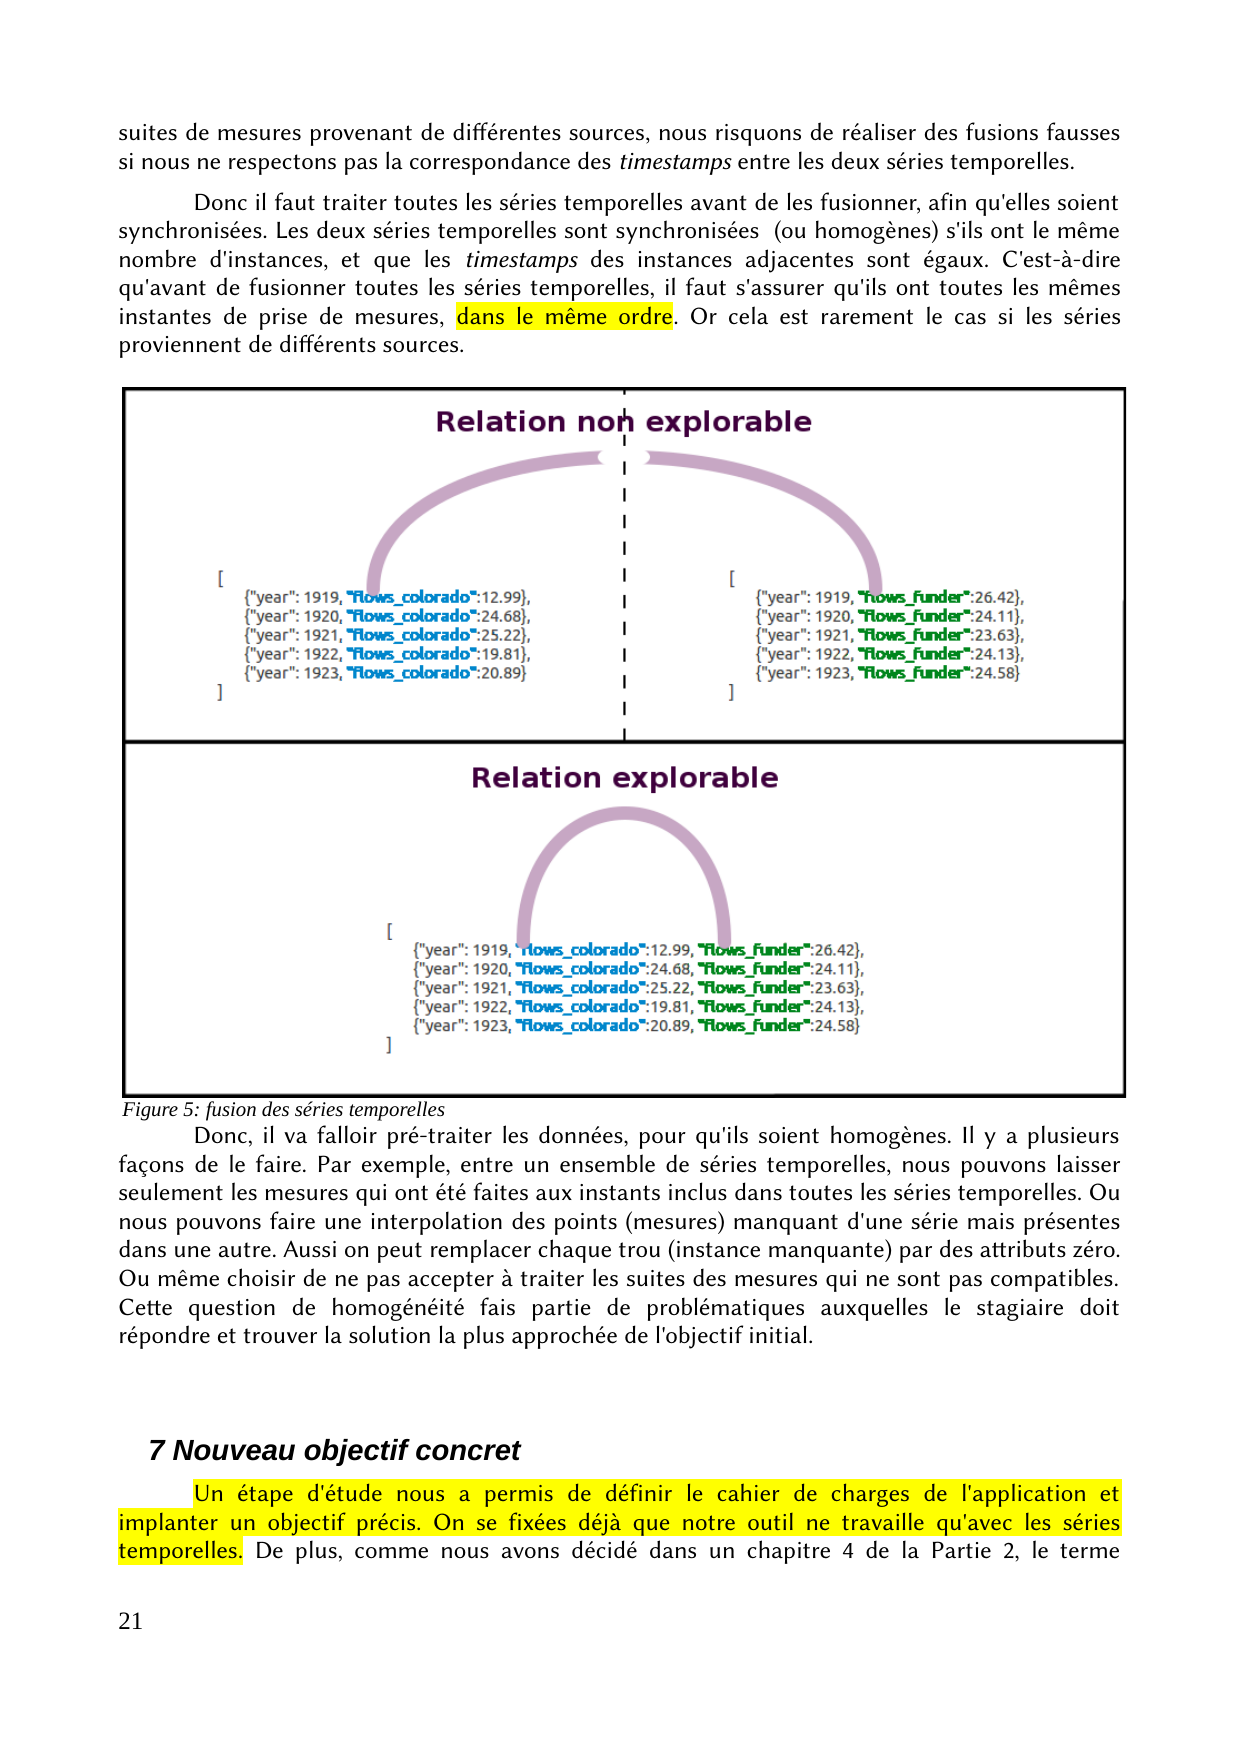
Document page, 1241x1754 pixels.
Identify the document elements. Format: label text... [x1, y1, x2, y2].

picture [122, 387, 1127, 1098]
text Donc, il va falloir pré-traiter les données, pour qu'ils soient homogènes. Il y a plusieurs façons de le faire. Par exemple, entre un ensemble de séries temporelles, nous pouvons laisser seulement les mesures qui ont été faites aux instants inclus dans toutes les séries temporelles. Ou nous pouvons faire une interpolation des points (mesures) manquant d'une série mais présentes dans une autre. Aussi on peut remplacer chaque trou (instance manquante) par des attributs zéro. Ou même choisir de ne pas accepter à traiter les suites des mesures qui ne sont pas compatibles. Cette question de homogénéité fais partie de problématiques auxquelles le stagiaire doit répondre et trouver la solution la plus approchée de l'objectif initial. [118, 371, 1126, 1349]
subtitle Nouveau objectif concret [118, 1433, 1122, 1467]
text suites de mesures provenant de différentes sources, nous risquons de réaliser des fusions fausses si nous ne respectons pas la correspondance des timestamps entre les deux séries temporelles. [118, 118, 1122, 175]
text Un étape d'étude nous a permis de définir le cahier de charges de l'application et implanter un objectif précis. On se fixées déjà que notre outil ne travaille qu'avec les séries temporelles. De plus, comme nous avons décidé dans un chapitre 4 de la Partie 2, le terme [118, 1479, 1122, 1565]
text Figure 5: fusion des séries temporelles [122, 1098, 1126, 1121]
text Donc il faut traiter toutes les séries temporelles avant de les fusionner, afin qu'elles soient synchronisées. Les deux séries temporelles sont synchronisées (ou homogènes) s'ils ont le même nombre d'instances, et que les timestamps des instances adjacentes sont égaux. C'est-à-dire qu'avant de fusionner toutes les séries temporelles, il faut s'assurer qu'ils ont toutes les mêmes instantes de prise de mesures, dans le même ordre. Or cela est rarement le cas si les séries proviennent de différents sources. [118, 188, 1122, 359]
